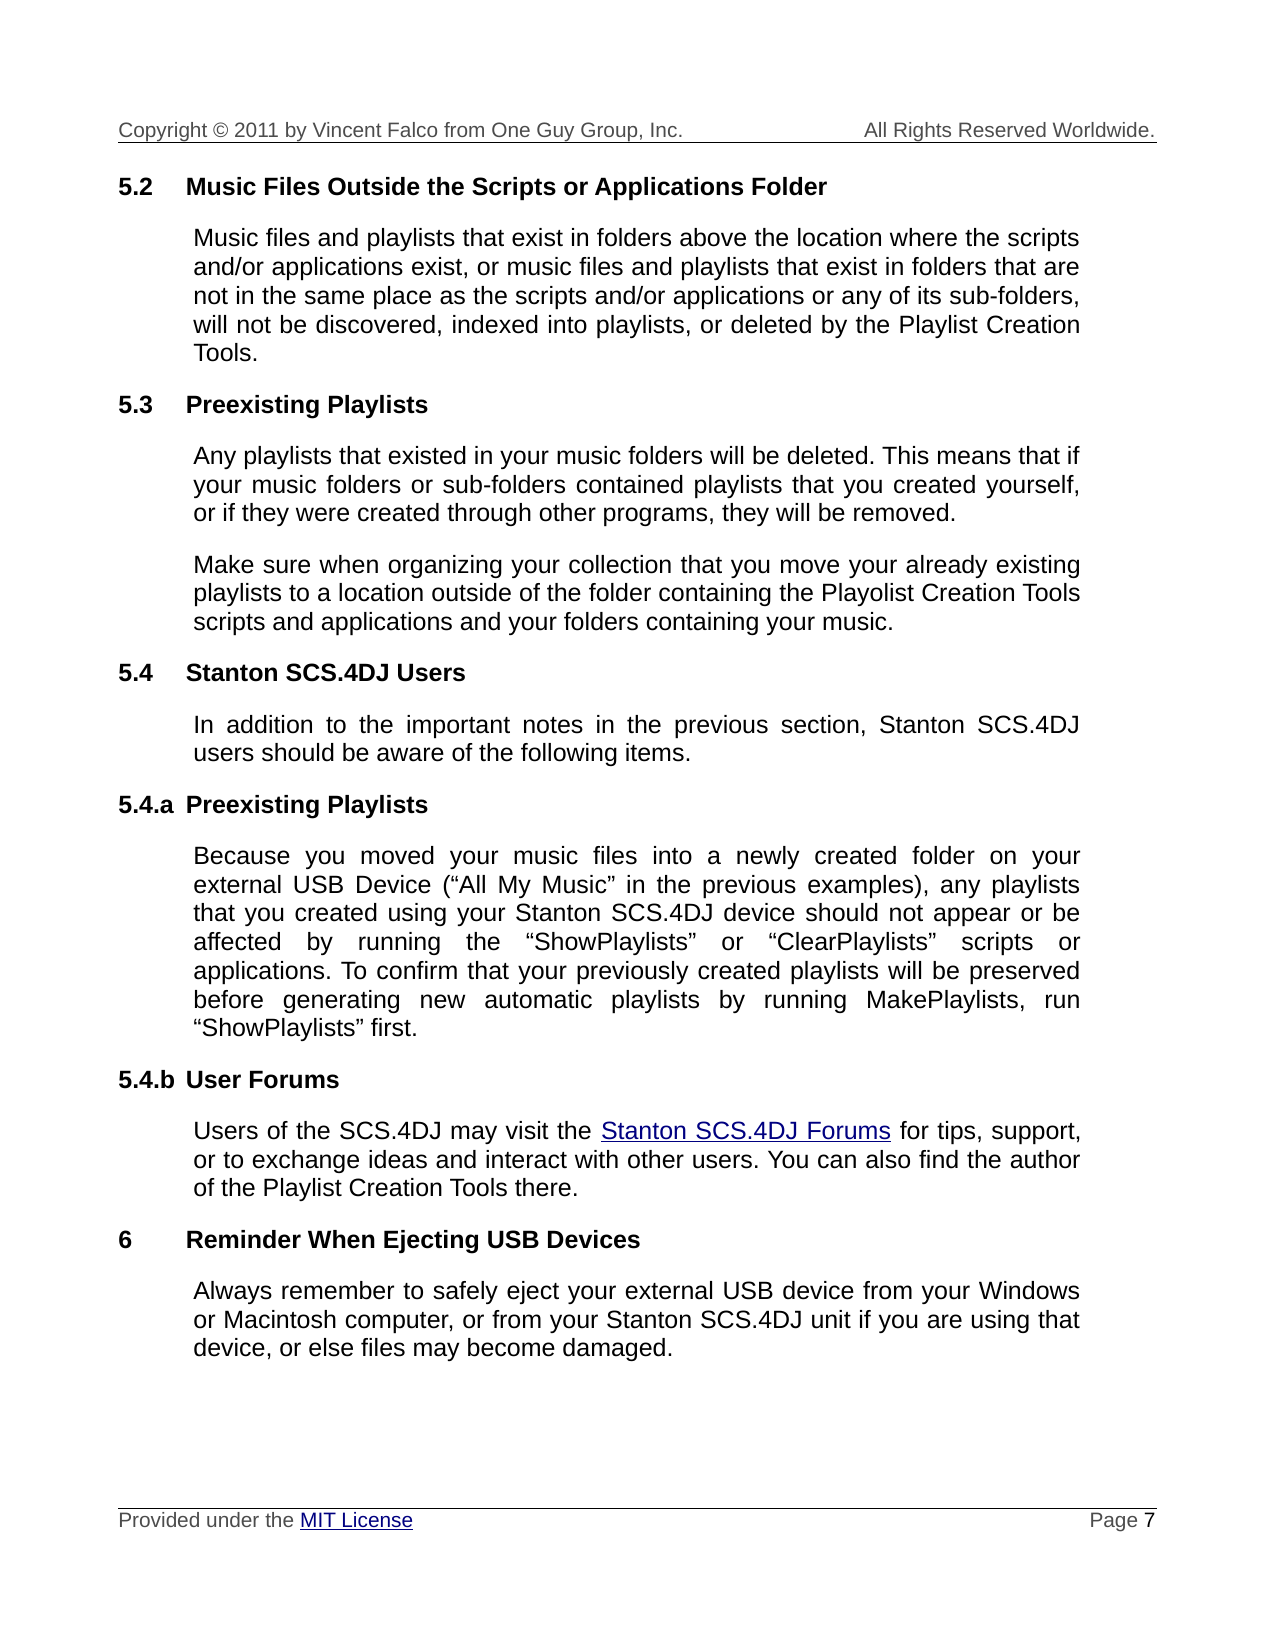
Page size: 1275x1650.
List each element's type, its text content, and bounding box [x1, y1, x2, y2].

subtitle Music Files Outside the Scripts or Applications Folder [118, 172, 1157, 201]
text Always remember to safely eject your external USB device from your Windows or Macintosh computer, or from your Stanton SCS.4DJ unit if you are using that device, or else files may become damaged. [193, 1276, 1082, 1362]
text Music files and playlists that exist in folders above the location where the scripts and/or applications exist, or music files and playlists that exist in folders that are not in the same place as the scripts and/or applications or any of its sub-folders, will not be discovered, indexed into playlists, or deleted by the Playlist Creation Tools. [193, 223, 1082, 367]
subtitle Preexisting Playlists [118, 790, 1157, 818]
text In addition to the important notes in the previous section, Stanton SCS.4DJ users should be aware of the following items. [193, 710, 1082, 767]
subtitle User Forums [118, 1065, 1157, 1093]
subtitle Stanton SCS.4DJ Users [118, 658, 1157, 687]
subtitle Preexisting Playlists [118, 390, 1157, 418]
subtitle Reminder When Ejecting USB Devices [118, 1225, 1157, 1253]
text Because you moved your music files into a newly created folder on your external USB Device (“All My Music” in the previous examples), any playlists that you created using your Stanton SCS.4DJ device should not appear or be affected by running the “ShowPlaylists” or “ClearPlaylists” scripts or applications. To confirm that your previously created playlists will be preserved before generating new automatic playlists by running MakePlaylists, run “ShowPlaylists” first. [193, 841, 1082, 1042]
text Any playlists that existed in your music folders will be deleted. This means that if your music folders or sub-folders contained playlists that you created yourself, or if they were created through other programs, they will be removed. [193, 441, 1082, 527]
text Users of the SCS.4DJ may visit the Stanton SCS.4DJ Forums for tips, support, or to exchange ideas and interact with other users. You can also find the author of the Playlist Creation Tools there. [193, 1116, 1082, 1202]
text Make sure when organizing your collection that you move your already existing playlists to a location outside of the folder containing the Playolist Creation Tools scripts and applications and your folders containing your music. [193, 550, 1082, 636]
